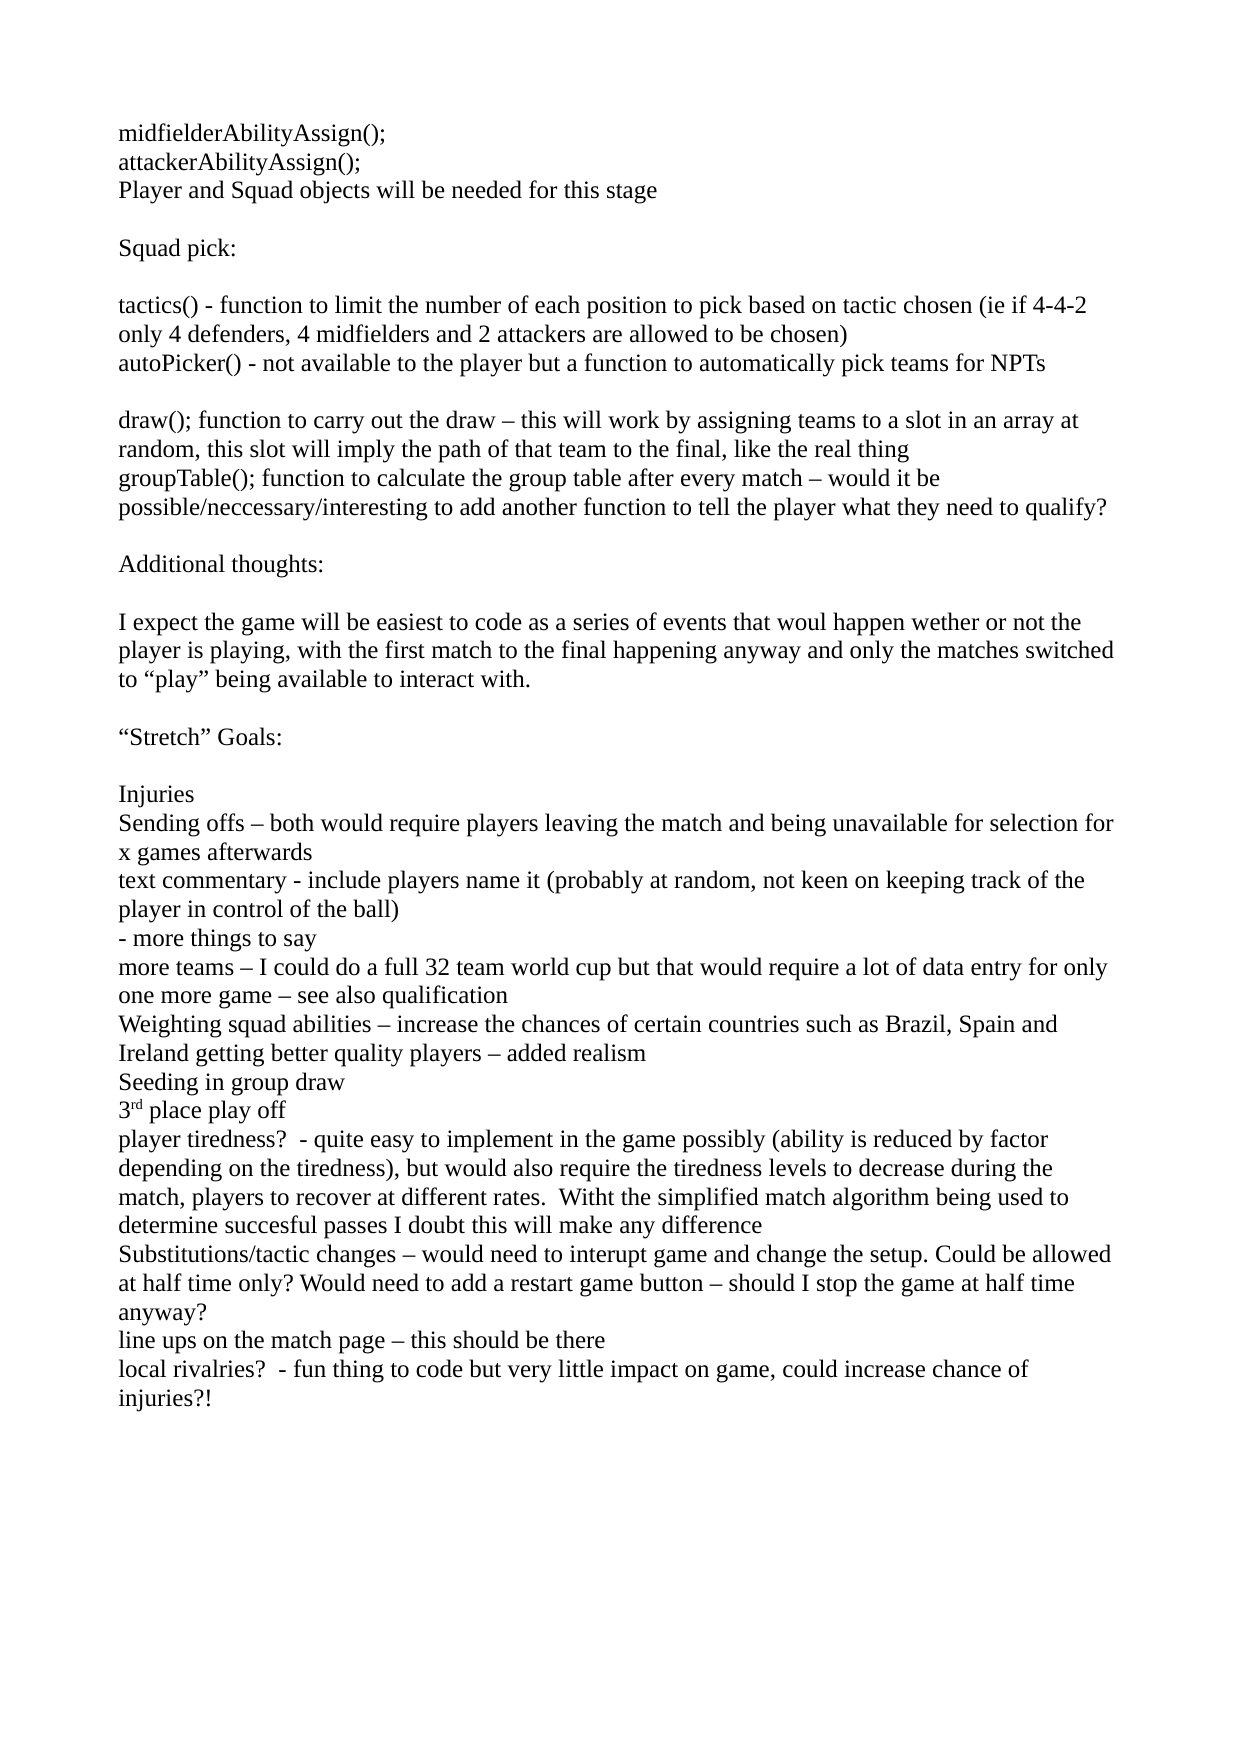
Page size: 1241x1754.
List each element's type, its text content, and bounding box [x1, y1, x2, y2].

text “Stretch” Goals: [118, 722, 1122, 751]
text player tiredness? - quite easy to implement in the game possibly (ability is reduced by factor depending on the tiredness), but would also require the tiredness levels to decrease during the match, players to recover at different rates. Witht the simplified match algorithm being used to determine succesful passes I doubt this will make any difference [118, 1124, 1122, 1239]
text groupTable(); function to calculate the group table after every match – would it be possible/neccessary/interesting to add another function to tell the player what they need to qualify? [118, 463, 1122, 521]
text attackerAbilityAssign(); [118, 147, 1122, 176]
text I expect the game will be easiest to code as a series of events that woul happen wether or not the player is playing, with the first match to the final happening anyway and only the matches switched to “play” being available to interact with. [118, 607, 1122, 693]
text Injuries [118, 779, 1122, 808]
text line ups on the match page – this should be there [118, 1326, 1122, 1354]
text - more things to say [118, 923, 1122, 952]
text Additional thoughts: [118, 549, 1122, 578]
text Weighting squad abilities – increase the chances of certain countries such as Brazil, Spain and Ireland getting better quality players – added realism [118, 1009, 1122, 1067]
text local rivalries? - fun thing to code but very little impact on game, could increase chance of injuries?! [118, 1354, 1122, 1412]
text tactics() - function to limit the number of each position to pick based on tactic chosen (ie if 4-4-2 only 4 defenders, 4 midfielders and 2 attackers are allowed to be chosen) [118, 291, 1122, 348]
text more teams – I could do a full 32 team world cup but that would require a lot of data entry for only one more game – see also qualification [118, 952, 1122, 1009]
text draw(); function to carry out the draw – this will work by assigning teams to a slot in an array at random, this slot will imply the path of that team to the final, like the real thing [118, 406, 1122, 463]
text text commentary - include players name it (probably at random, not keen on keeping track of the player in control of the ball) [118, 866, 1122, 923]
text Squad pick: [118, 233, 1122, 262]
text Sending offs – both would require players leaving the match and being unavailable for selection for x games afterwards [118, 808, 1122, 866]
text Player and Squad objects will be needed for this stage [118, 176, 1122, 204]
text Substitutions/tactic changes – would need to interupt game and change the setup. Could be allowed at half time only? Would need to add a restart game button – should I stop the game at half time anyway? [118, 1239, 1122, 1326]
text midfielderAbilityAssign(); [118, 118, 1122, 147]
text 3rd place play off [118, 1096, 1122, 1124]
text Seeding in group draw [118, 1067, 1122, 1096]
text autoPicker() - not available to the player but a function to automatically pick teams for NPTs [118, 348, 1122, 377]
